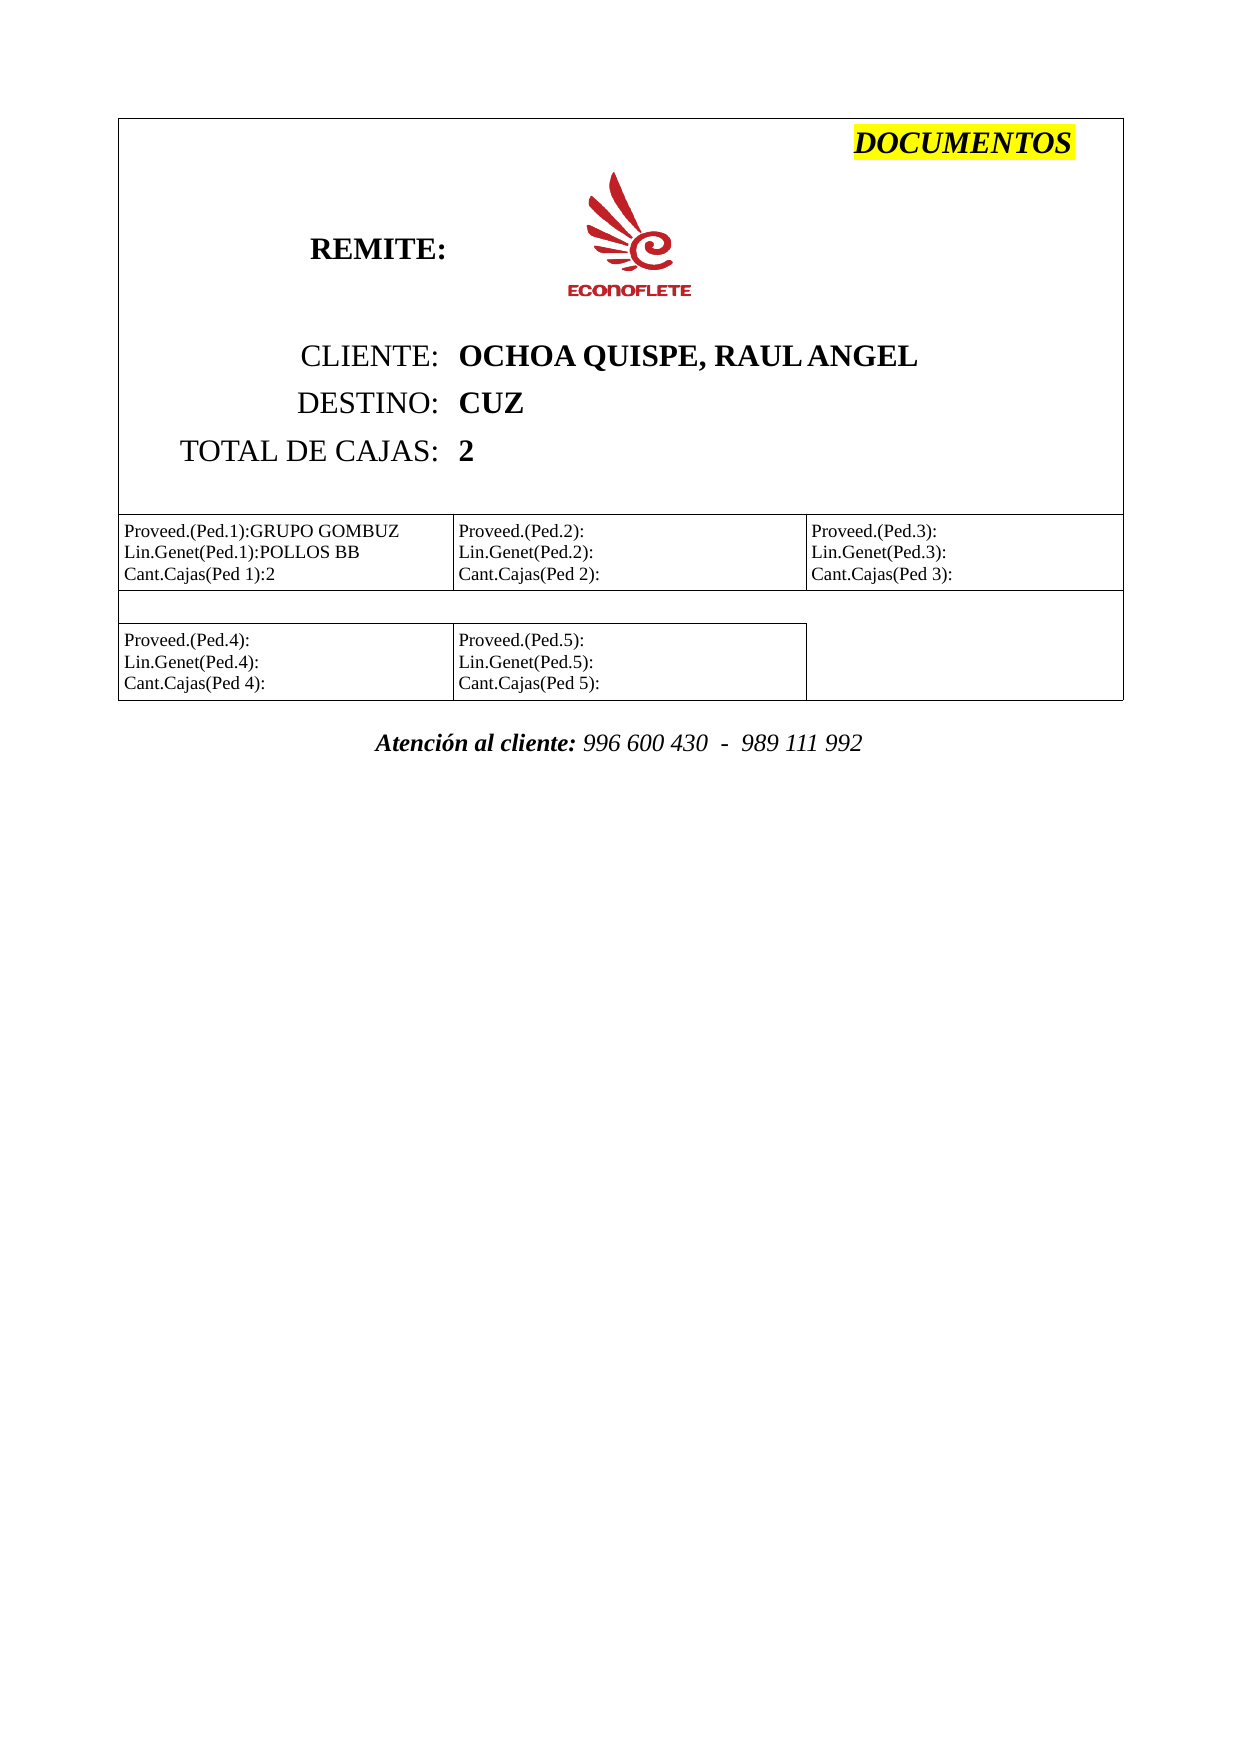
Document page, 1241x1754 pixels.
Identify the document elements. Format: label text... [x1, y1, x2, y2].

table_header DOCUMENTOS [806, 119, 1123, 166]
table_cell REMITE: [119, 166, 453, 332]
table_cell CUZ [453, 379, 806, 426]
picture [552, 171, 707, 297]
table_cell [806, 379, 1123, 426]
table_cell OCHOA QUISPE, RAUL ANGEL [453, 332, 1123, 379]
table_cell DESTINO: [119, 379, 453, 426]
table_header [119, 119, 453, 166]
table_cell 2 [453, 426, 1123, 474]
table_cell CLIENTE: [119, 332, 453, 379]
text Atención al cliente: 996 600 430 - 989 111 992 [118, 728, 1122, 757]
table_cell [806, 591, 1123, 623]
table_cell Proveed.(Ped.3): Lin.Genet(Ped.3): Cant.Cajas(Ped 3): [807, 515, 1123, 590]
table_cell [119, 591, 453, 623]
table_cell Proveed.(Ped.1):GRUPO GOMBUZ Lin.Genet(Ped.1):POLLOS BB Cant.Cajas(Ped 1):2 [119, 515, 453, 590]
table_cell [453, 166, 806, 332]
table_cell [453, 591, 806, 623]
table_header [453, 119, 806, 166]
table_cell Proveed.(Ped.2): Lin.Genet(Ped.2): Cant.Cajas(Ped 2): [454, 515, 806, 590]
table_cell [453, 474, 806, 514]
table_cell TOTAL DE CAJAS: [119, 426, 453, 474]
table_cell [119, 474, 453, 514]
table_cell Proveed.(Ped.5): Lin.Genet(Ped.5): Cant.Cajas(Ped 5): [454, 624, 806, 699]
table_cell [806, 166, 1123, 332]
table_cell [807, 623, 1123, 699]
table_cell [806, 474, 1123, 514]
table_cell Proveed.(Ped.4): Lin.Genet(Ped.4): Cant.Cajas(Ped 4): [119, 624, 453, 699]
